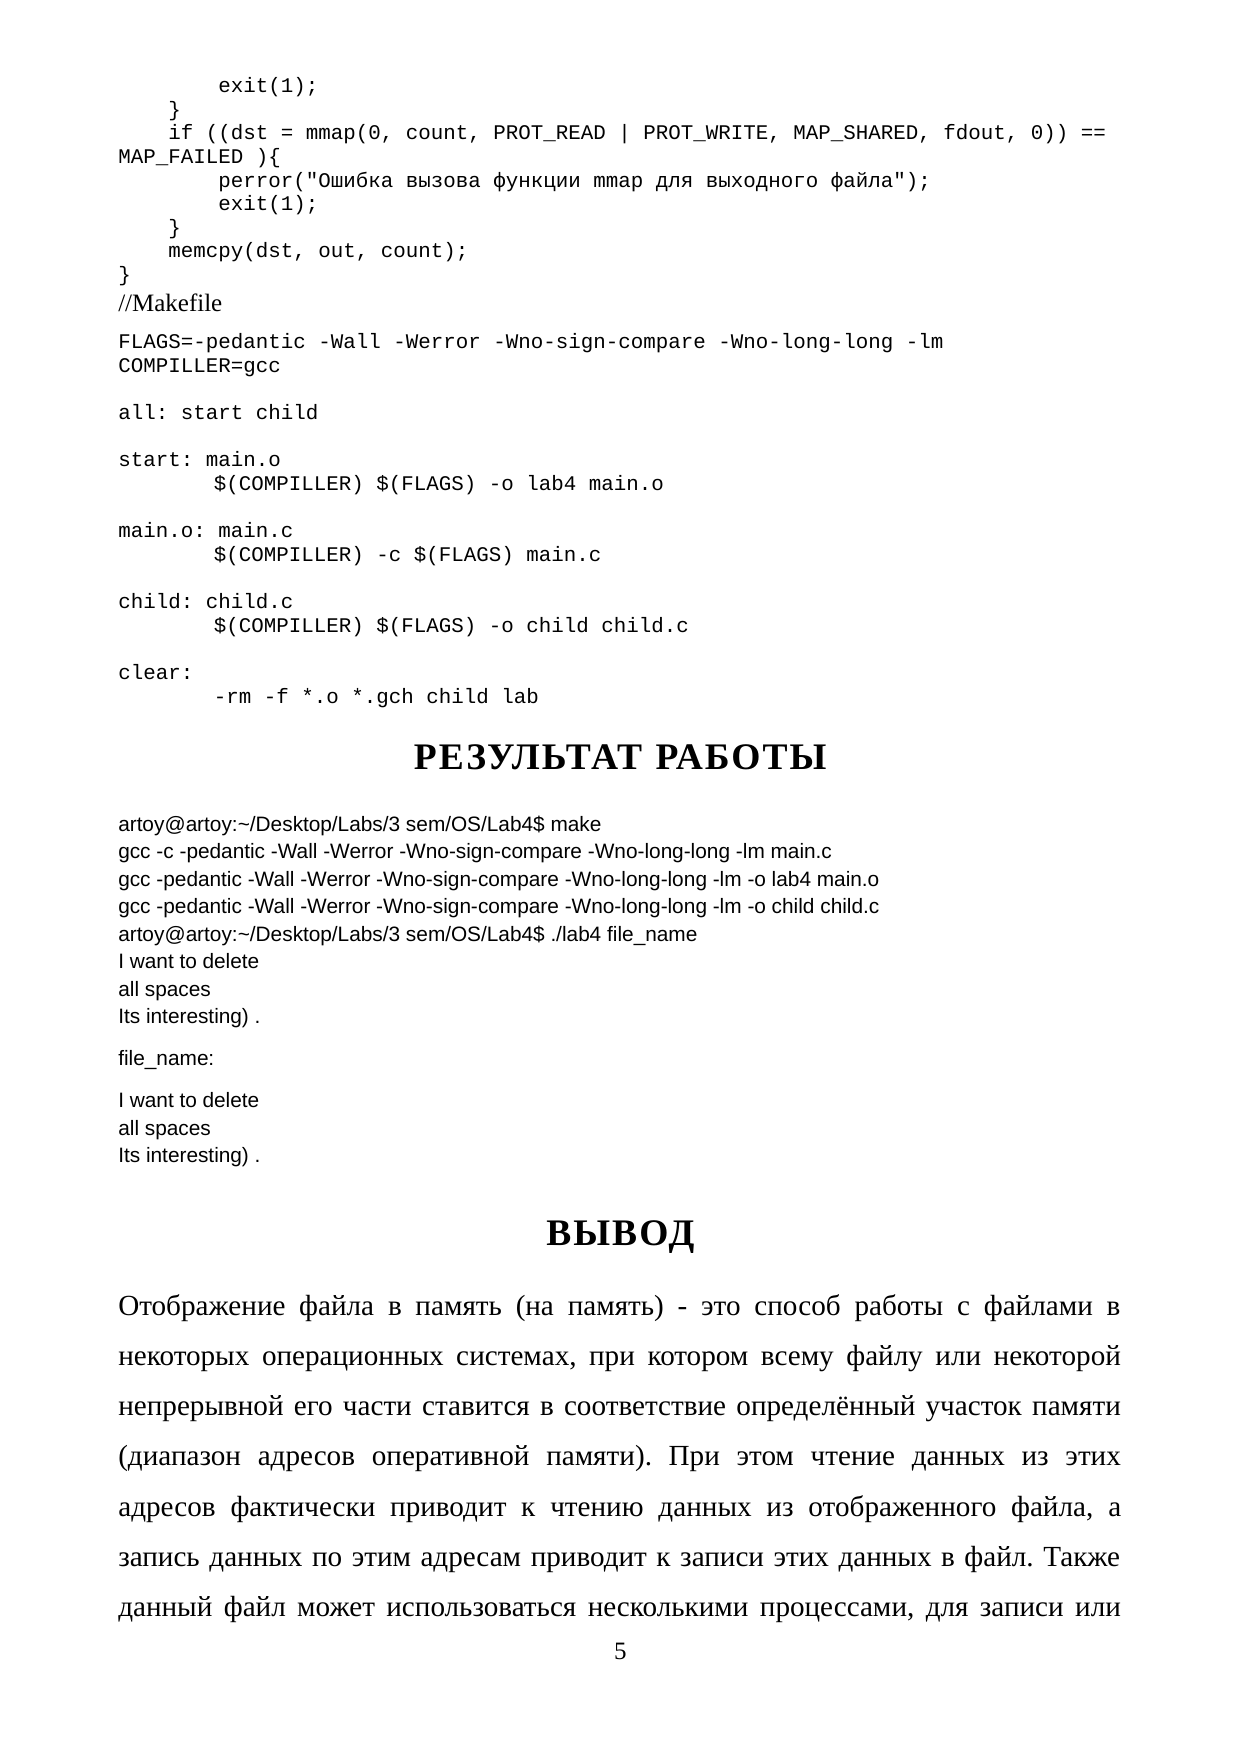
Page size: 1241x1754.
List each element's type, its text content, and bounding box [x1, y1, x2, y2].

text memcpy(dst, out, count); [118, 241, 1122, 264]
text main.o: main.c [118, 520, 1122, 544]
text all: start child [118, 402, 1122, 426]
text child: child.c [118, 591, 1122, 615]
text $(COMPILLER) -c $(FLAGS) main.c [118, 544, 1122, 568]
text artoy@artoy:~/Desktop/Labs/3 sem/OS/Lab4$ make gcc -c -pedantic -Wall -Werror -Wno-sign-compare -Wno-long-long -lm main.c gcc -pedantic -Wall -Werror -Wno-sign-compare -Wno-long-long -lm -o lab4 main.o gcc -pedantic -Wall -Werror -Wno-sign-compare -Wno-long-long -lm -o child child.c artoy@artoy:~/Desktop/Labs/3 sem/OS/Lab4$ ./lab4 file_name I want to delete all spaces Its interesting) . [118, 812, 1122, 1028]
text if ((dst = mmap(0, count, PROT_READ | PROT_WRITE, MAP_SHARED, fdout, 0)) == MAP_FAILED ){ [118, 122, 1122, 169]
text $(COMPILLER) $(FLAGS) -o lab4 main.o [118, 473, 1122, 497]
text exit(1); [118, 75, 1122, 99]
text exit(1); [118, 193, 1122, 217]
text start: main.o [118, 449, 1122, 473]
text FLAGS=-pedantic -Wall -Werror -Wno-sign-compare -Wno-long-long -lm [118, 331, 1122, 355]
text clear: [118, 662, 1122, 686]
text } [118, 264, 1122, 288]
text //Makefile [118, 288, 1122, 317]
text perror("Ошибка вызова функции mmap для выходного файла"); [118, 169, 1122, 193]
text Отображение файла в память (на память) - это способ работы с файлами в некоторых операционных системах, при котором всему файлу или некоторой непрерывной его части ставится в соответствие определённый участок памяти (диапазон адресов оперативной памяти). При этом чтение данных из этих адресов фактически приводит к чтению данных из отображенного файла, а запись данных по этим адресам приводит к записи этих данных в файл. Также данный файл может использоваться несколькими процессами, для записи или [118, 1288, 1122, 1623]
text COMPILLER=gcc [118, 355, 1122, 378]
text } [118, 217, 1122, 241]
text I want to delete all spaces Its interesting) . [118, 1088, 1122, 1167]
text } [118, 99, 1122, 122]
text -rm -f *.o *.gch child lab [118, 686, 1122, 709]
subtitle Вывод [118, 1210, 1122, 1253]
text file_name: [118, 1046, 1122, 1070]
subtitle Результат работы [118, 734, 1122, 778]
text $(COMPILLER) $(FLAGS) -o child child.c [118, 615, 1122, 638]
